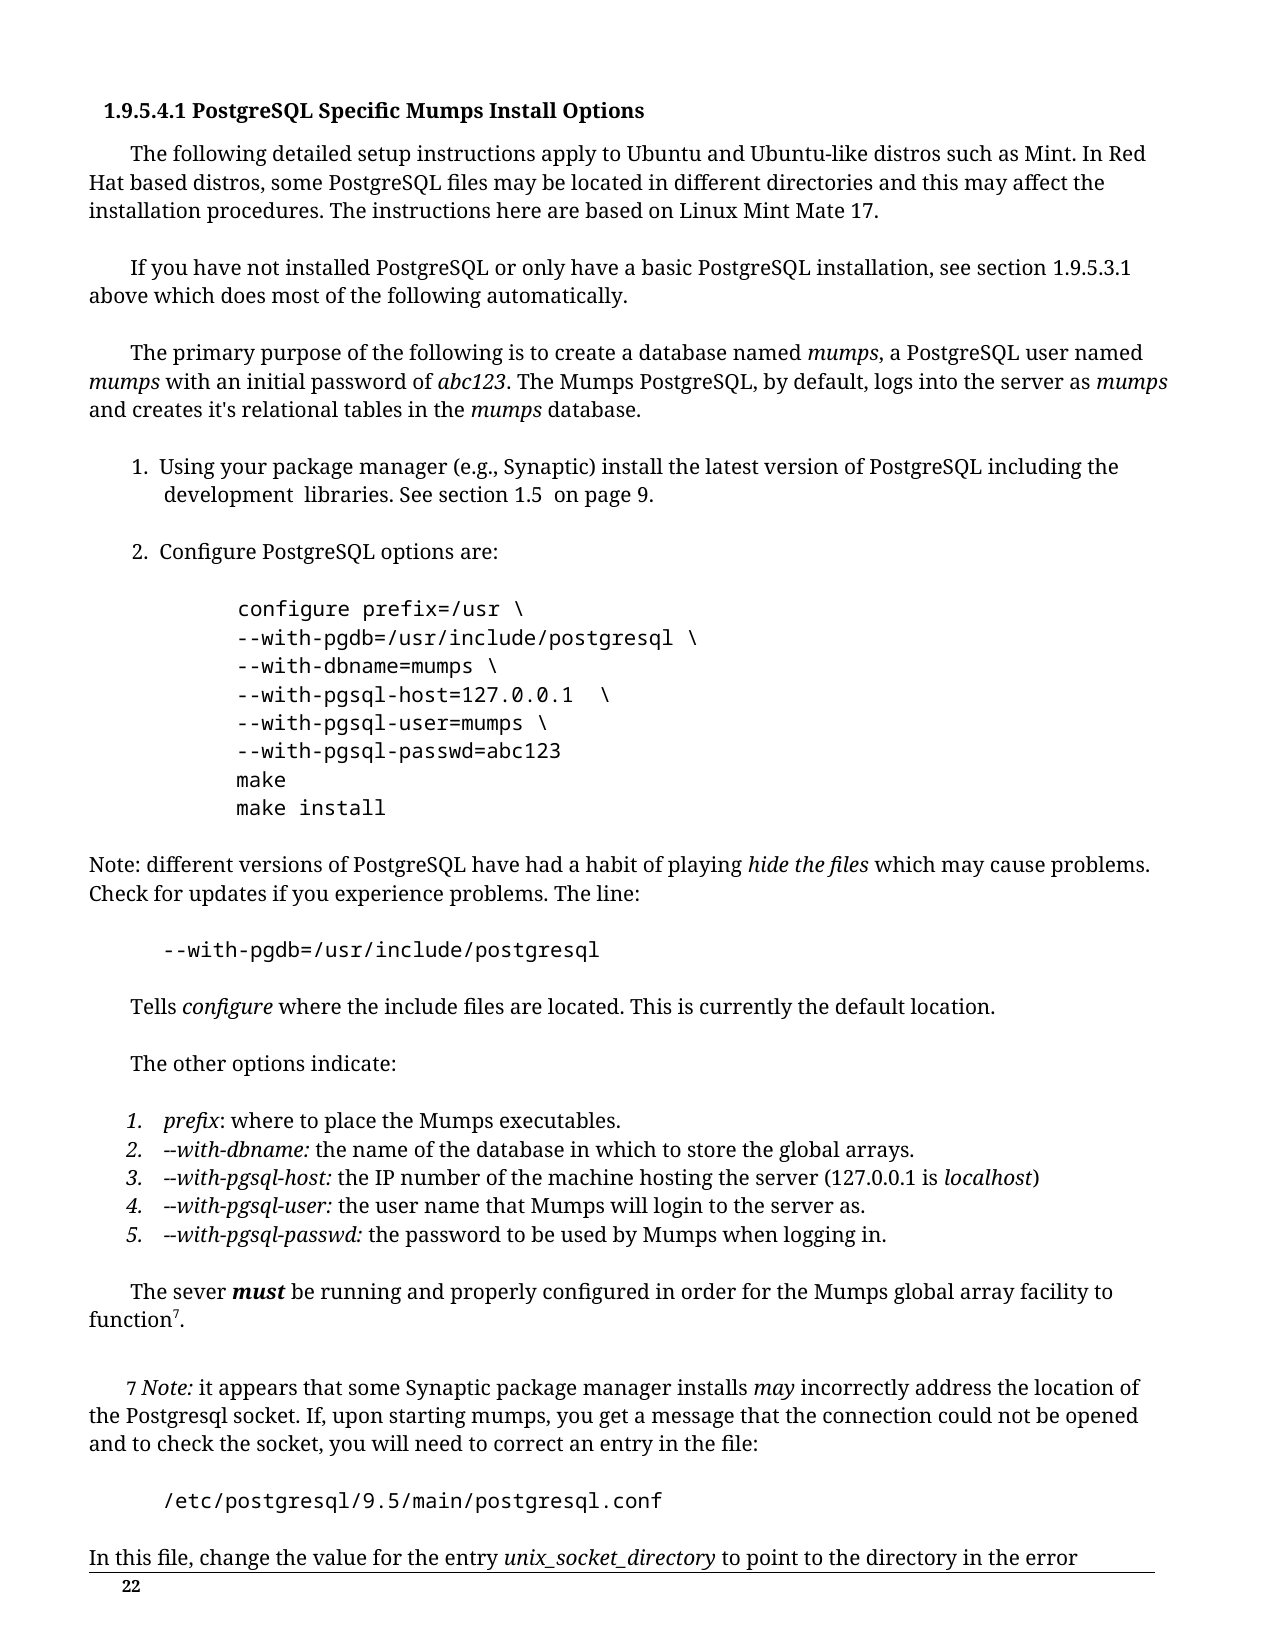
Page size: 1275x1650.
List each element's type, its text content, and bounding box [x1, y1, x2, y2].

list --with-pgsql-user: the user name that Mumps will login to the server as. [126, 1192, 1170, 1220]
subtitle PostgreSQL Specific Mumps Install Options [103, 96, 1170, 124]
list prefix: where to place the Mumps executables. [126, 1106, 1170, 1135]
text If you have not installed PostgreSQL or only have a basic PostgreSQL installation, see section 1.9.5.3.1 above which does most of the following automatically. [88, 253, 1170, 310]
text --with-dbname=mumps \ [88, 651, 1170, 680]
text --with-pgsql-user=mumps \ [88, 708, 1170, 737]
text The other options indicate: [88, 1049, 1170, 1078]
list --with-pgsql-host: the IP number of the machine hosting the server (127.0.0.1 is localhost) [126, 1163, 1170, 1192]
text Tells configure where the include files are located. This is currently the default location. [88, 992, 1170, 1021]
list --with-pgsql-passwd: the password to be used by Mumps when logging in. [126, 1220, 1170, 1248]
text The primary purpose of the following is to create a database named mumps, a PostgreSQL user named mumps with an initial password of abc123. The Mumps PostgreSQL, by default, logs into the server as mumps and creates it's relational tables in the mumps database. [88, 338, 1170, 452]
list --with-dbname: the name of the database in which to store the global arrays. [126, 1135, 1170, 1163]
list Using your package manager (e.g., Synaptic) install the latest version of PostgreSQL including the development libraries. See section 1.5 on page 8. [126, 452, 1170, 537]
list Configure PostgreSQL options are: configure prefix=/usr \ [126, 537, 1170, 623]
text The following detailed setup instructions apply to Ubuntu and Ubuntu-like distros such as Mint. In Red Hat based distros, some PostgreSQL files may be located in different directories and this may affect the installation procedures. The instructions here are based on Linux Mint Mate 17. [88, 139, 1170, 225]
text The sever must be running and properly configured in order for the Mumps global array facility to function. [88, 1277, 1170, 1334]
text --with-pgsql-passwd=abc123 make make install Note: different versions of PostgreSQL have had a habit of playing hide the files which may cause problems. Check for updates if you experience problems. The line: [88, 737, 1170, 907]
text Note: it appears that some Synaptic package manager installs may incorrectly address the location of the Postgresql socket. If, upon starting mumps, you get a message that the connection could not be opened and to check the socket, you will need to correct an entry in the file: /etc/postgresql/9.5/main/postgresql.conf In this file, change the value for the entry unix_socket_directory to point to the directory in the error [88, 1373, 1155, 1572]
text --with-pgdb=/usr/include/postgresql [88, 936, 1170, 964]
text --with-pgdb=/usr/include/postgresql \ [88, 623, 1170, 651]
text --with-pgsql-host=127.0.0.1 \ [88, 680, 1170, 708]
